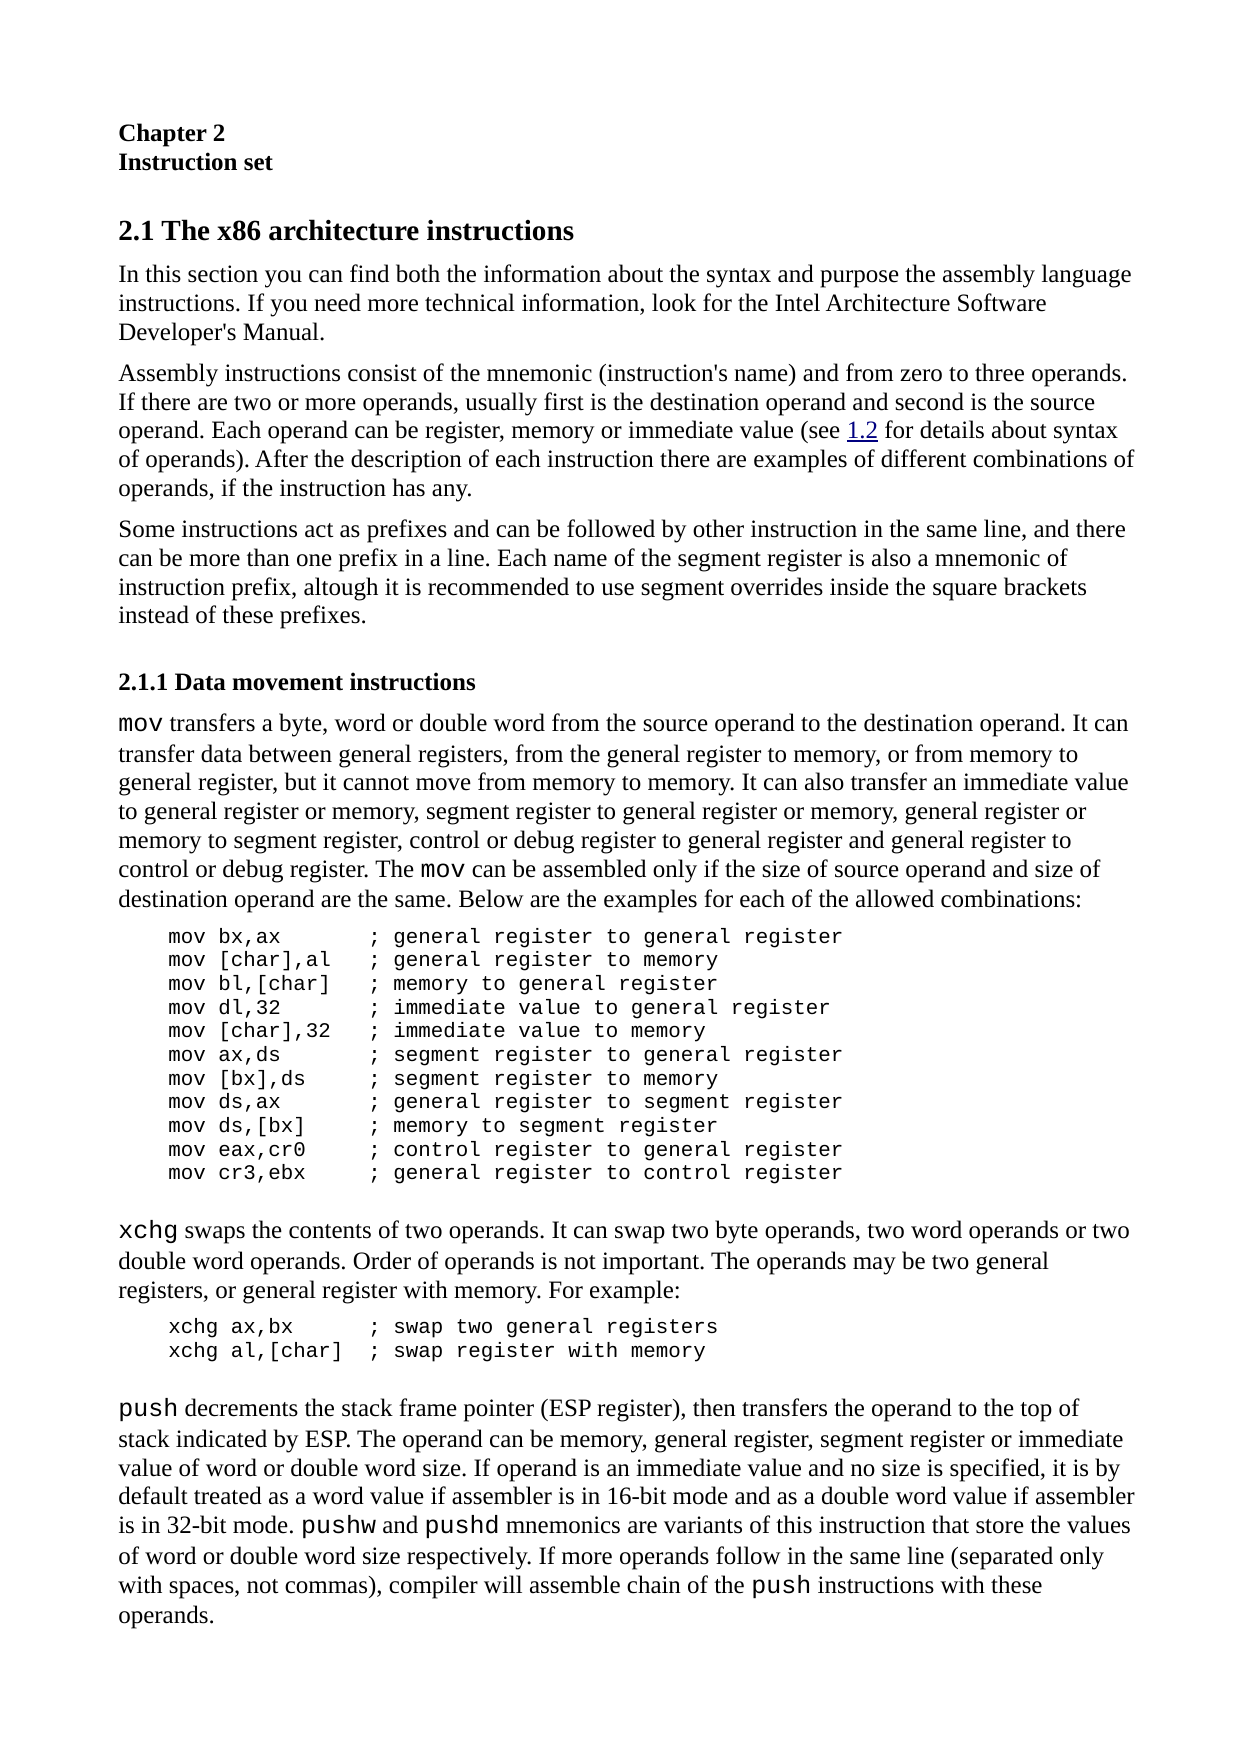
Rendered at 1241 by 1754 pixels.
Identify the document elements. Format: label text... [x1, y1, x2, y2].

text mov cr3,ebx ; general register to control register [118, 1162, 1137, 1186]
subtitle 2.1.1 Data movement instructions [118, 667, 1137, 695]
text mov [char],32 ; immediate value to memory [118, 1020, 1137, 1044]
text xchg swaps the contents of two operands. It can swap two byte operands, two word operands or two double word operands. Order of operands is not important. The operands may be two general registers, or general register with memory. For example: [118, 1215, 1137, 1304]
text push decrements the stack frame pointer (ESP register), then transfers the operand to the top of stack indicated by ESP. The operand can be memory, general register, segment register or immediate value of word or double word size. If operand is an immediate value and no size is specified, it is by default treated as a word value if assembler is in 16-bit mode and as a double word value if assembler is in 32-bit mode. pushw and pushd mnemonics are variants of this instruction that store the values of word or double word size respectively. If more operands follow in the same line (separated only with spaces, not commas), compiler will assemble chain of the push instructions with these operands. [118, 1393, 1137, 1629]
text mov ds,ax ; general register to segment register [118, 1091, 1137, 1115]
text mov [char],al ; general register to memory [118, 949, 1137, 973]
text xchg al,[char] ; swap register with memory [118, 1340, 1137, 1363]
text mov ds,[bx] ; memory to segment register [118, 1115, 1137, 1139]
text mov eax,cr0 ; control register to general register [118, 1139, 1137, 1162]
text In this section you can find both the information about the syntax and purpose the assembly language instructions. If you need more technical information, look for the Intel Architecture Software Developer's Manual. [118, 259, 1137, 345]
text Assembly instructions consist of the mnemonic (instruction's name) and from zero to three operands. If there are two or more operands, usually first is the destination operand and second is the source operand. Each operand can be register, memory or immediate value (see 1.2 for details about syntax of operands). After the description of each instruction there are examples of different combinations of operands, if the instruction has any. [118, 358, 1137, 502]
text mov [bx],ds ; segment register to memory [118, 1068, 1137, 1091]
subtitle 2.1 The x86 architecture instructions [118, 213, 1137, 247]
text mov ax,ds ; segment register to general register [118, 1044, 1137, 1068]
text mov bx,ax ; general register to general register [118, 926, 1137, 949]
text xchg ax,bx ; swap two general registers [118, 1316, 1137, 1340]
text Chapter 2 Instruction set [118, 118, 1137, 176]
text Some instructions act as prefixes and can be followed by other instruction in the same line, and there can be more than one prefix in a line. Each name of the segment register is also a mnemonic of instruction prefix, altough it is recommended to use segment overrides inside the square brackets instead of these prefixes. [118, 514, 1137, 629]
text mov dl,32 ; immediate value to general register [118, 997, 1137, 1020]
text mov bl,[char] ; memory to general register [118, 973, 1137, 997]
text mov transfers a byte, word or double word from the source operand to the destination operand. It can transfer data between general registers, from the general register to memory, or from memory to general register, but it cannot move from memory to memory. It can also transfer an immediate value to general register or memory, segment register to general register or memory, general register or memory to segment register, control or debug register to general register and general register to control or debug register. The mov can be assembled only if the size of source operand and size of destination operand are the same. Below are the examples for each of the allowed combinations: [118, 708, 1137, 913]
